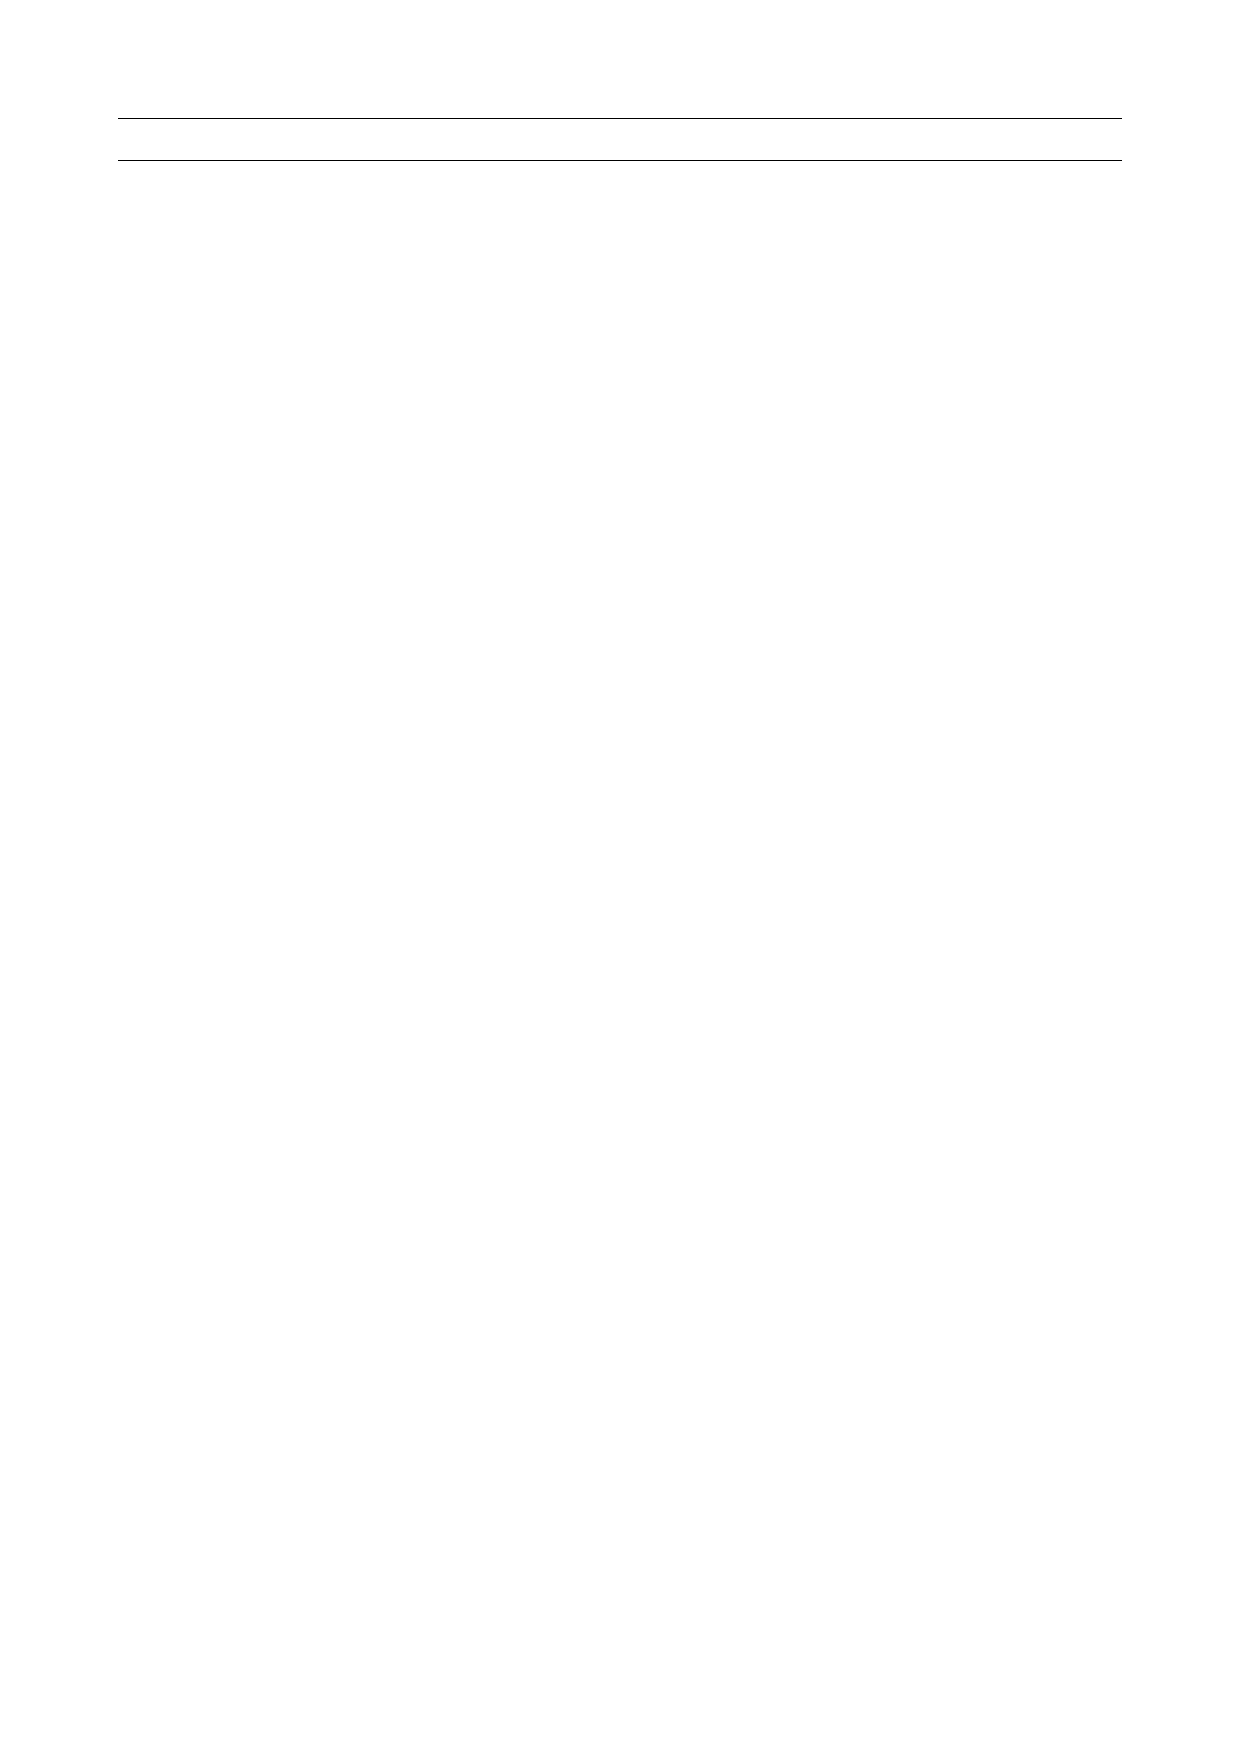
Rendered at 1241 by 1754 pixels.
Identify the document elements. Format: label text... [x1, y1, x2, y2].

table_cell BIFF8W [295, 119, 441, 160]
table_cell Workspace [441, 119, 1122, 160]
table_cell Excel 11.0 [118, 119, 295, 160]
